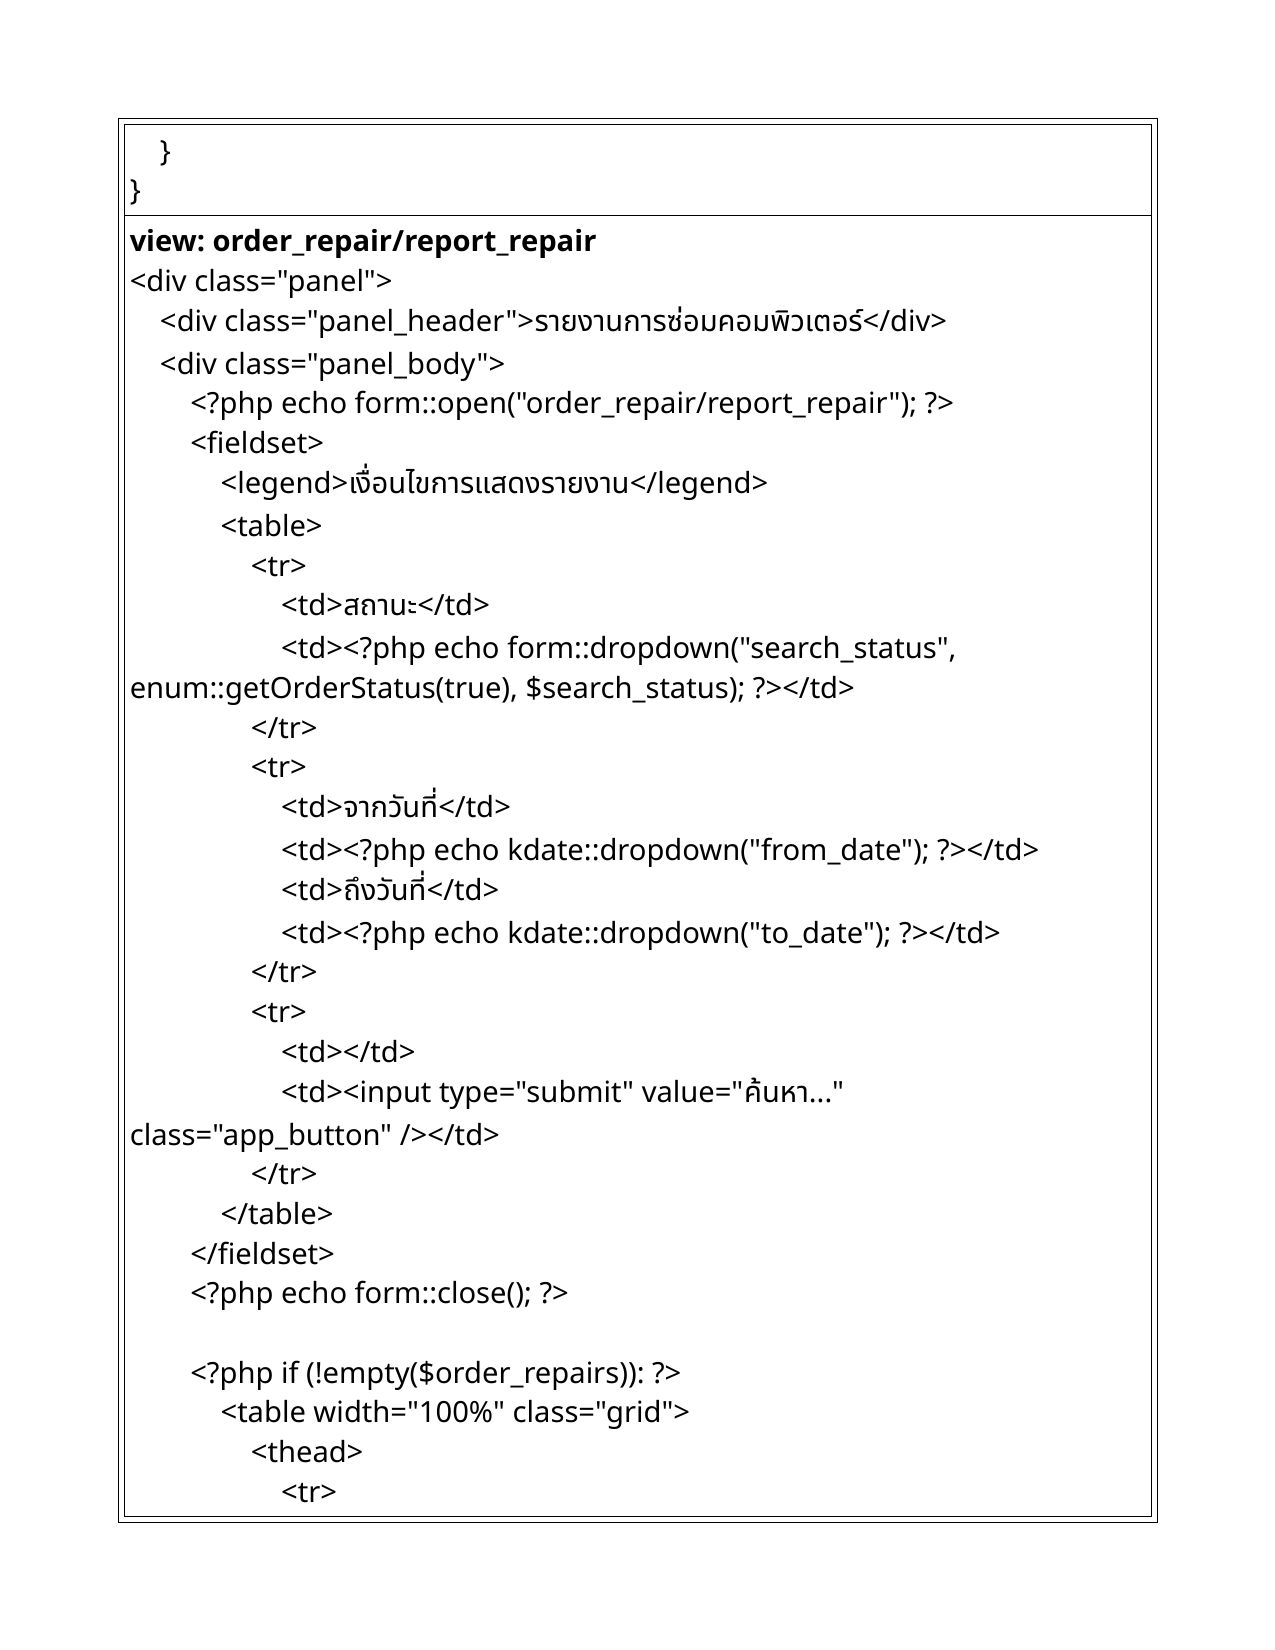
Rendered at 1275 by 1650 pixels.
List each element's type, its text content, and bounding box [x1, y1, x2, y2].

table_cell [119, 119, 1157, 1522]
table_header } } [125, 125, 1151, 215]
table_cell view: order_repair/report_repair <div class="panel"> <div class="panel_header">รายงานการซ่อมคอมพิวเตอร์</div> <div class="panel_body"> <?php echo form::open("order_repair/report_repair"); ?> <fieldset> <legend>เงื่อนไขการแสดงรายงาน</legend> <table> <tr> <td>สถานะ</td> <td><?php echo form::dropdown("search_status", enum::getOrderStatus(true), $search_status); ?></td> </tr> <tr> <td>จากวันที่</td> <td><?php echo kdate::dropdown("from_date"); ?></td> <td>ถึงวันที่</td> <td><?php echo kdate::dropdown("to_date"); ?></td> </tr> <tr> <td></td> <td><input type="submit" value="ค้นหา..." class="app_button" /></td> </tr> </table> </fieldset> <?php echo form::close(); ?> <?php if (!empty($order_repairs)): ?> <table width="100%" class="grid"> <thead> <tr> [125, 216, 1151, 1516]
